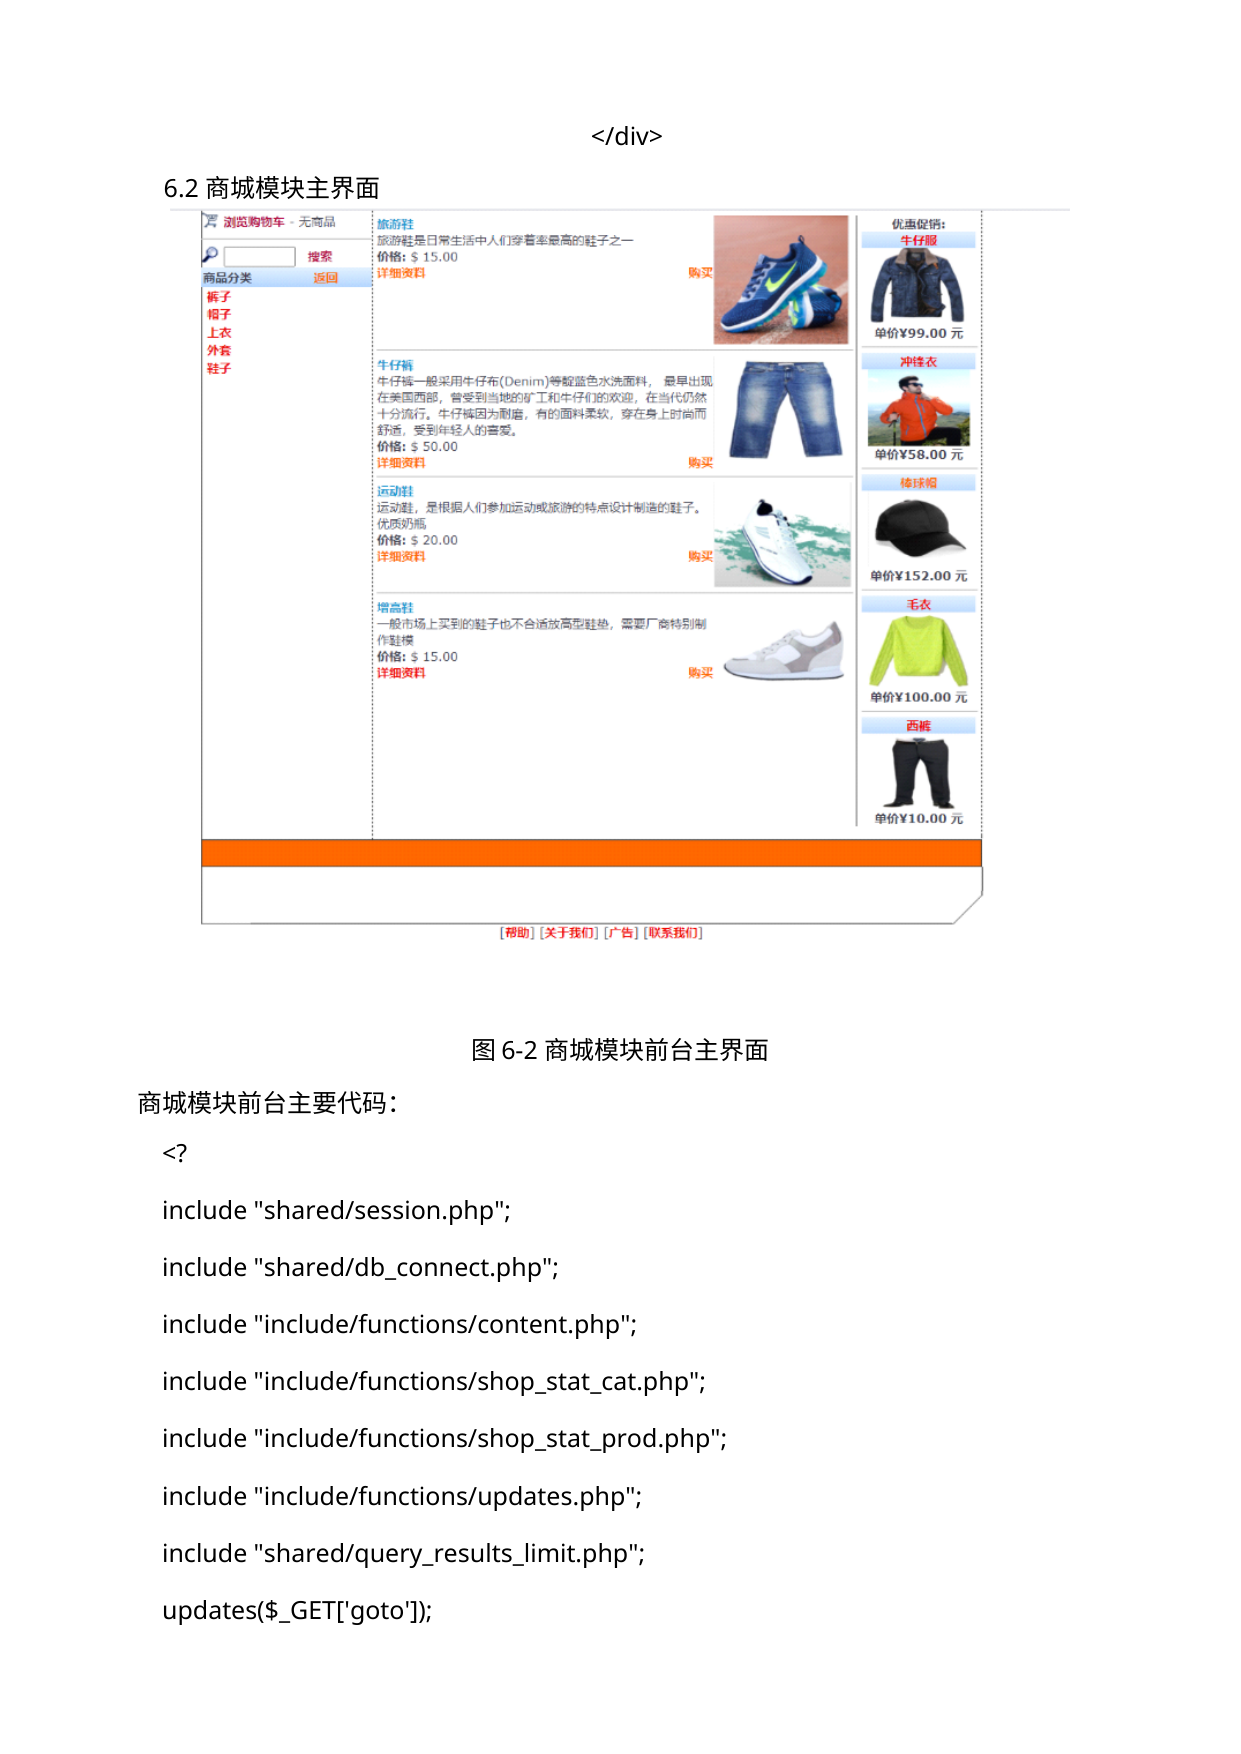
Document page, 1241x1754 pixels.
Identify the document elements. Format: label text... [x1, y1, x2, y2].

text include "shared/session.php"; [118, 1193, 1122, 1227]
text 6.2 商城模块主界面 [118, 168, 1122, 205]
text </div> [118, 118, 1122, 152]
text include "include/functions/content.php"; [118, 1307, 1122, 1341]
text include "shared/query_results_limit.php"; [118, 1535, 1122, 1569]
text <? [118, 1136, 1122, 1170]
text updates($_GET['goto']); [118, 1592, 1122, 1626]
text 图6-2 商城模块前台主界面 [118, 1031, 1122, 1067]
text include "shared/db_connect.php"; [118, 1250, 1122, 1284]
text 商城模块前台主要代码： [118, 1083, 1122, 1119]
text include "include/functions/updates.php"; [118, 1478, 1122, 1512]
text include "include/functions/shop_stat_cat.php"; [118, 1364, 1122, 1398]
text include "include/functions/shop_stat_prod.php"; [118, 1421, 1122, 1455]
